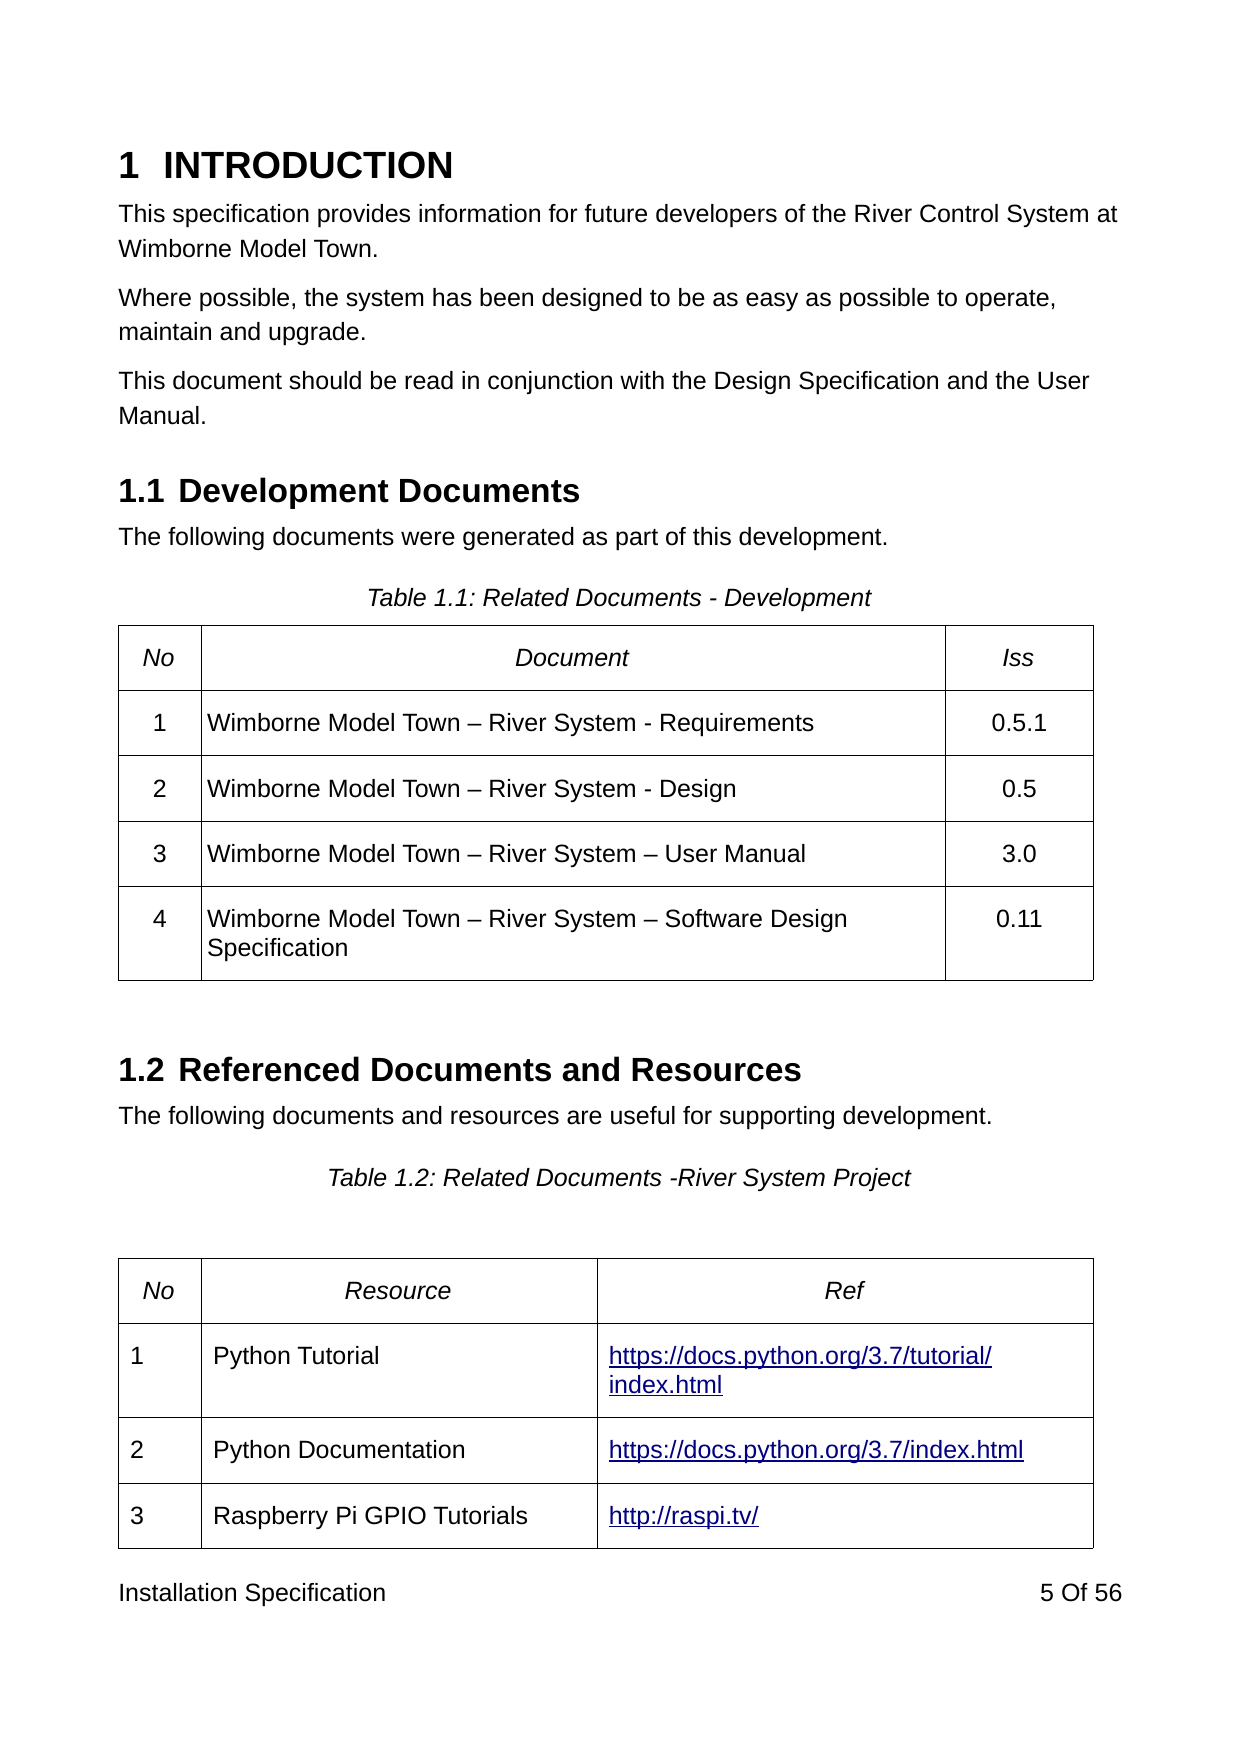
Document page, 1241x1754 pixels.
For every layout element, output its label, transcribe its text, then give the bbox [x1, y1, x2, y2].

text The following documents and resources are useful for supporting development. [118, 1101, 1122, 1130]
table_header Resource [202, 1259, 597, 1323]
text Table 1.1: Related Documents - Development [118, 583, 1122, 612]
table_cell 4 [119, 887, 201, 980]
table_cell 0.11 [946, 887, 1093, 980]
table_cell Wimborne Model Town – River System – Software Design Specification [202, 887, 945, 980]
table_cell 0.5 [946, 756, 1093, 821]
table_header Iss [946, 626, 1093, 690]
table_header No [119, 1259, 201, 1323]
table_cell 2 [119, 1418, 201, 1482]
table_cell 3 [119, 822, 201, 886]
subtitle Development Documents [118, 471, 1122, 509]
table_cell Wimborne Model Town – River System – User Manual [202, 822, 945, 886]
subtitle INTRODUCTION [118, 143, 1122, 187]
table_cell 2 [119, 756, 201, 821]
table_cell Python Tutorial [202, 1324, 597, 1417]
table_cell 1 [119, 1324, 201, 1417]
text This document should be read in conjunction with the Design Specification and the User Manual. [118, 366, 1122, 429]
text The following documents were generated as part of this development. [118, 522, 1122, 551]
table_cell Wimborne Model Town – River System - Design [202, 756, 945, 821]
table_header No [119, 626, 201, 690]
table_cell 0.5.1 [946, 691, 1093, 755]
text Where possible, the system has been designed to be as easy as possible to operate, maintain and upgrade. [118, 283, 1122, 346]
table_cell https://docs.python.org/3.7/index.html [598, 1418, 1093, 1482]
table_cell Raspberry Pi GPIO Tutorials [202, 1484, 597, 1548]
table_cell Wimborne Model Town – River System - Requirements [202, 691, 945, 755]
text This specification provides information for future developers of the River Control System at Wimborne Model Town. [118, 199, 1122, 262]
subtitle Referenced Documents and Resources [118, 1050, 1122, 1089]
table_cell http://raspi.tv/ [598, 1484, 1093, 1548]
table_cell 1 [119, 691, 201, 755]
table_header Ref [598, 1259, 1093, 1323]
table_header Document [202, 626, 945, 690]
table_cell 3.0 [946, 822, 1093, 886]
table_cell 3 [119, 1484, 201, 1548]
table_cell Python Documentation [202, 1418, 597, 1482]
table_cell https://docs.python.org/3.7/tutorial/index.html [598, 1324, 1093, 1417]
text Table 1.2: Related Documents -River System Project [118, 1163, 1122, 1191]
